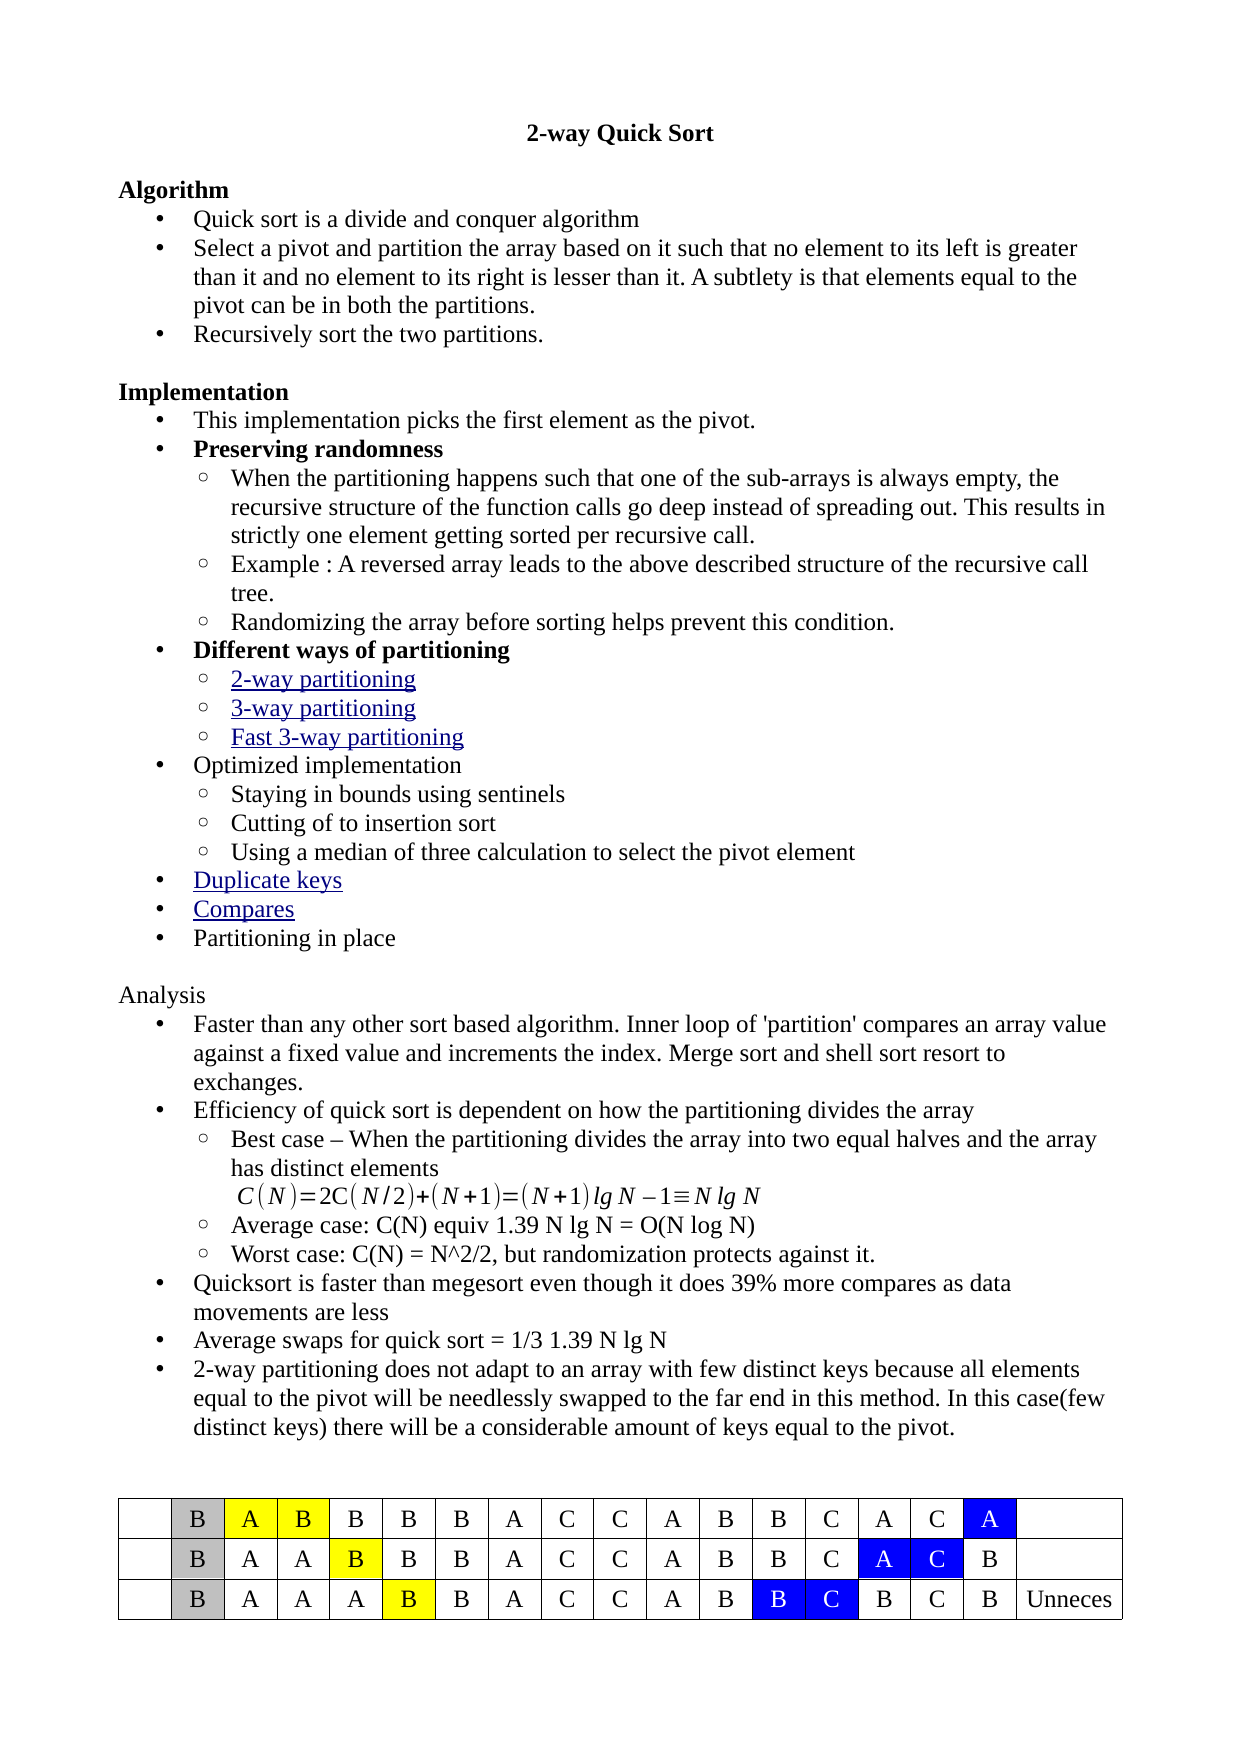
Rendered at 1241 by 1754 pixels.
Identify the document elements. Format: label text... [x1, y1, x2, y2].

list Select a pivot and partition the array based on it such that no element to its left is greater than it and no element to its right is lesser than it. A subtlety is that elements equal to the pivot can be in both the partitions. [156, 233, 1122, 319]
list Quicksort is faster than megesort even though it does 39% more compares as data movements are less [156, 1268, 1122, 1325]
table_header B [383, 1499, 435, 1538]
list Best case – When the partitioning divides the array into two equal halves and the array has distinct elements [193, 1124, 1122, 1182]
list Partitioning in place [156, 923, 1122, 952]
table_cell B [700, 1580, 752, 1619]
list Randomizing the array before sorting helps prevent this condition. [193, 607, 1122, 636]
table_header A [647, 1499, 699, 1538]
table_cell C [542, 1580, 593, 1619]
table_header A [489, 1499, 541, 1538]
table_cell A [225, 1539, 277, 1578]
list Preserving randomness [156, 434, 1122, 463]
list 3-way partitioning [193, 693, 1122, 722]
list Quick sort is a divide and conquer algorithm [156, 204, 1122, 233]
list This implementation picks the first element as the pivot. [156, 406, 1122, 434]
table_header A [964, 1499, 1016, 1538]
table_header C [806, 1499, 858, 1538]
list 2-way partitioning [193, 664, 1122, 693]
list Compares [156, 894, 1122, 923]
table_cell B [436, 1580, 488, 1619]
table_cell C [911, 1580, 963, 1619]
table_cell B [700, 1539, 752, 1578]
list Example : A reversed array leads to the above described structure of the recursive call tree. [193, 549, 1122, 607]
table_cell B [172, 1580, 224, 1619]
table_header B [436, 1499, 488, 1538]
table_cell C [594, 1580, 646, 1619]
list Worst case: C(N) = N^2/2, but randomization protects against it. [193, 1239, 1122, 1268]
list Cutting of to insertion sort [193, 808, 1122, 837]
table_header A [225, 1499, 277, 1538]
table_cell B [859, 1580, 910, 1619]
list Faster than any other sort based algorithm. Inner loop of 'partition' compares an array value against a fixed value and increments the index. Merge sort and shell sort resort to exchanges. [156, 1009, 1122, 1096]
text Implementation [118, 377, 1122, 406]
table_cell B [964, 1580, 1016, 1619]
table_header C [594, 1499, 646, 1538]
table_cell A [489, 1580, 541, 1619]
table_cell [119, 1539, 171, 1578]
list Staying in bounds using sentinels [193, 779, 1122, 808]
table_cell A [489, 1539, 541, 1578]
table_header B [753, 1499, 805, 1538]
table_header C [542, 1499, 593, 1538]
table_header B [700, 1499, 752, 1538]
list Different ways of partitioning [156, 636, 1122, 664]
list When the partitioning happens such that one of the sub-arrays is always empty, the recursive structure of the function calls go deep instead of spreading out. This results in strictly one element getting sorted per recursive call. [193, 463, 1122, 549]
table_cell [119, 1580, 171, 1619]
table_cell C [911, 1539, 963, 1578]
table_cell A [278, 1580, 329, 1619]
list 2-way partitioning does not adapt to an array with few distinct keys because all elements equal to the pivot will be needlessly swapped to the far end in this method. In this case(few distinct keys) there will be a considerable amount of keys equal to the pivot. [156, 1354, 1122, 1440]
list Average swaps for quick sort = 1/3 1.39 N lg N [156, 1325, 1122, 1354]
table_header B [278, 1499, 329, 1538]
list Efficiency of quick sort is dependent on how the partitioning divides the array [156, 1096, 1122, 1124]
table_cell B [753, 1539, 805, 1578]
list Fast 3-way partitioning [193, 722, 1122, 751]
table_header A [859, 1499, 910, 1538]
text Analysis [118, 981, 1122, 1009]
list Using a median of three calculation to select the pivot element [193, 837, 1122, 866]
table_cell B [436, 1539, 488, 1578]
list Recursively sort the two partitions. [156, 319, 1122, 348]
list Duplicate keys [156, 866, 1122, 894]
table_cell B [172, 1539, 224, 1578]
table_header [119, 1499, 171, 1538]
table_header [1017, 1499, 1122, 1538]
list Average case: C(N) equiv 1.39 N lg N = O(N log N) [193, 1210, 1122, 1239]
text Algorithm [118, 176, 1122, 204]
table_cell A [647, 1539, 699, 1578]
text 2-way Quick Sort [118, 118, 1122, 147]
list Optimized implementation [156, 751, 1122, 779]
table_cell B [330, 1539, 382, 1578]
table_cell B [753, 1580, 805, 1619]
table_cell A [278, 1539, 329, 1578]
table_cell B [383, 1539, 435, 1578]
table_cell A [330, 1580, 382, 1619]
table_cell B [383, 1580, 435, 1619]
table_header C [911, 1499, 963, 1538]
table_cell C [806, 1539, 858, 1578]
table_header B [172, 1499, 224, 1538]
table_cell Unneces [1017, 1580, 1122, 1619]
table_cell C [542, 1539, 593, 1578]
table_cell [1017, 1539, 1122, 1578]
table_cell B [964, 1539, 1016, 1578]
table_cell C [806, 1580, 858, 1619]
table_header B [330, 1499, 382, 1538]
table_cell C [594, 1539, 646, 1578]
table_cell A [647, 1580, 699, 1619]
table_cell A [859, 1539, 910, 1578]
table_cell A [225, 1580, 277, 1619]
